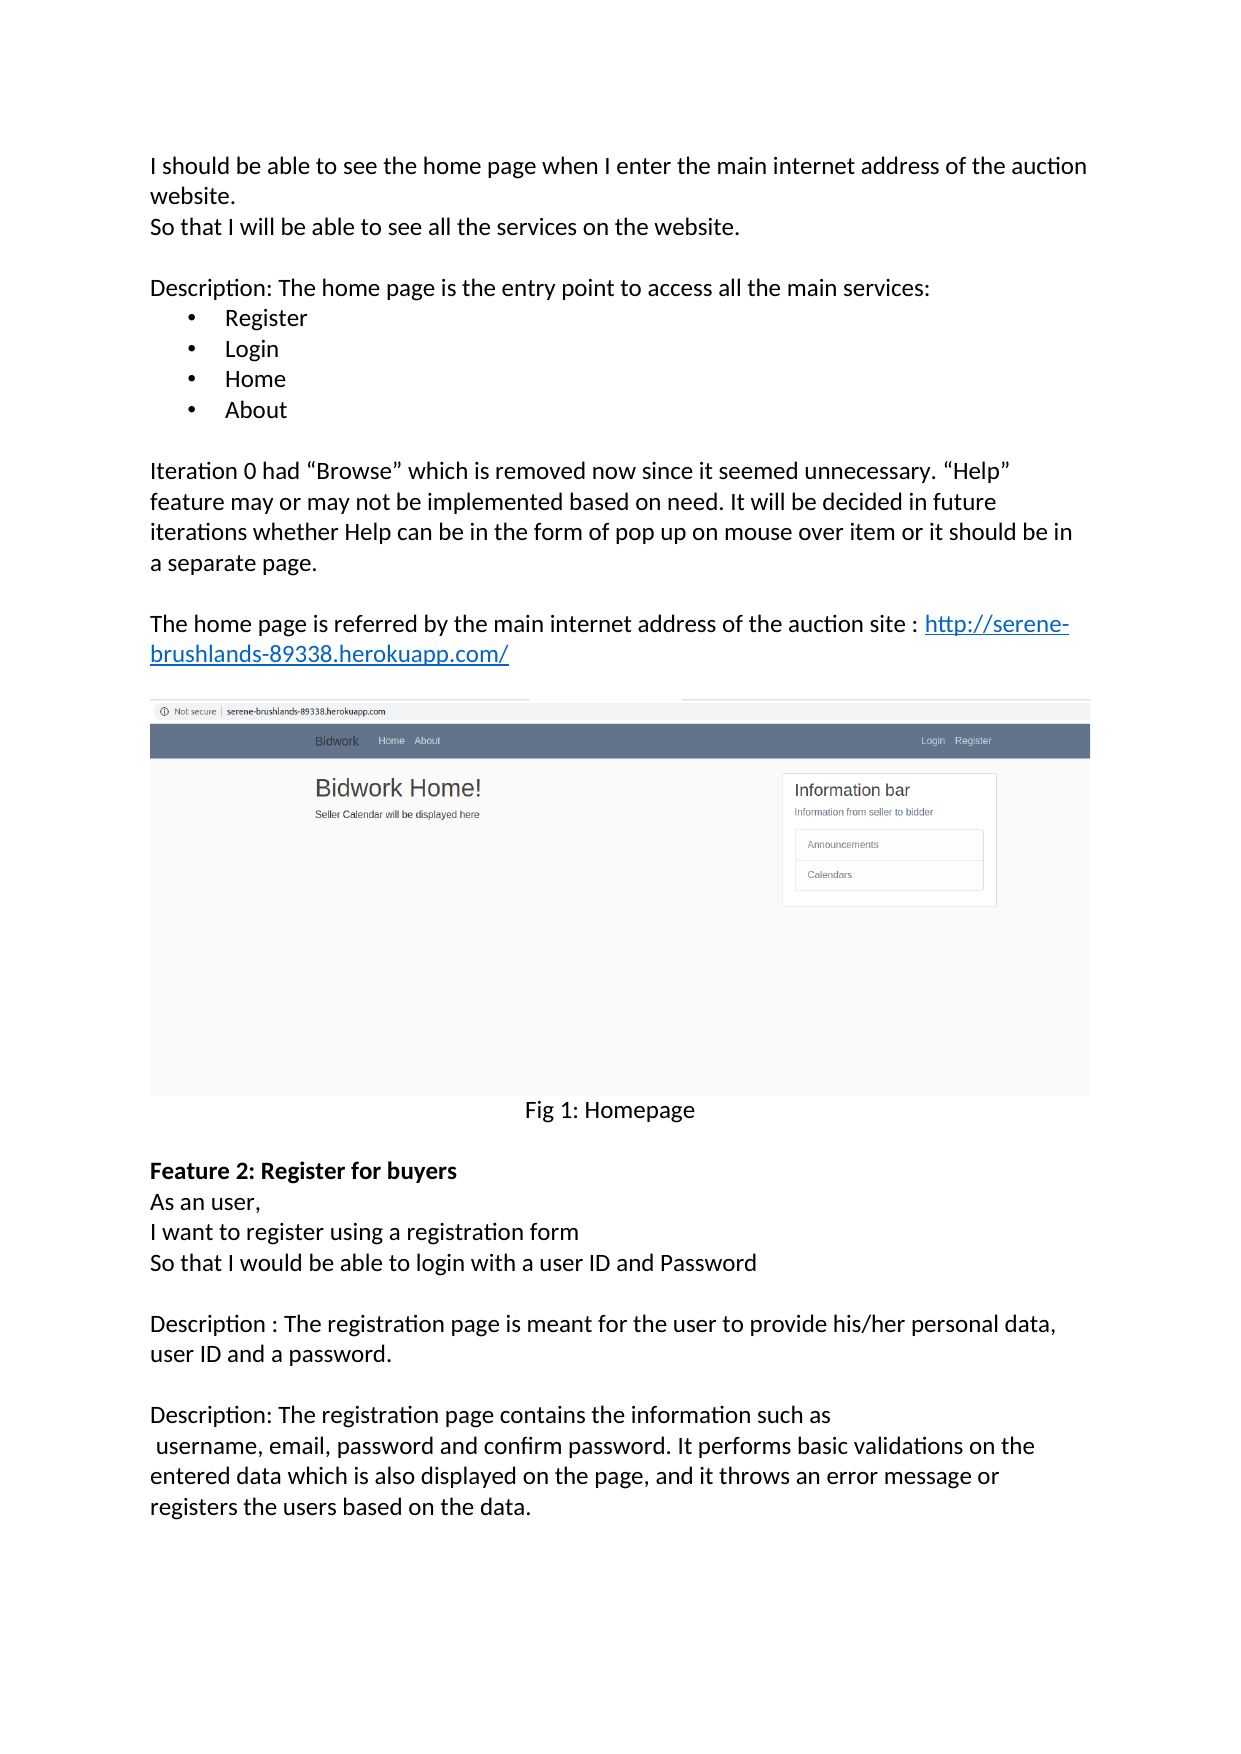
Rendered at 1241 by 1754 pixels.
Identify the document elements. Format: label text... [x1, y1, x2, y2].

text username, email, password and confirm password. It performs basic validations on the entered data which is also displayed on the page, and it throws an error message or registers the users based on the data. [150, 1430, 1090, 1522]
text Description : The registration page is meant for the user to provide his/her personal data, user ID and a password. [150, 1308, 1090, 1369]
text I want to register using a registration form [150, 1216, 1090, 1247]
list Home [187, 364, 1090, 394]
text So that I will be able to see all the services on the website. [150, 211, 1090, 242]
text Description: The home page is the entry point to access all the main services: [150, 272, 1090, 303]
text So that I would be able to login with a user ID and Password [150, 1247, 1090, 1277]
text Fig 1: Homepage [150, 1095, 1090, 1125]
list Login [187, 333, 1090, 364]
list About [187, 394, 1090, 425]
picture [150, 699, 1091, 1095]
text Description: The registration page contains the information such as [150, 1399, 1090, 1430]
text The home page is referred by the main internet address of the auction site : http://serene-brushlands-89338.herokuapp.com/ [150, 608, 1090, 669]
text I should be able to see the home page when I enter the main internet address of the auction website. [150, 150, 1090, 211]
list Register [187, 303, 1090, 333]
text Iteration 0 had “Browse” which is removed now since it seemed unnecessary. “Help” feature may or may not be implemented based on need. It will be decided in future iterations whether Help can be in the form of pop up on mouse over item or it should be in a separate page. [150, 455, 1090, 577]
text Feature 2: Register for buyers [150, 1155, 1090, 1186]
text As an user, [150, 1186, 1090, 1216]
